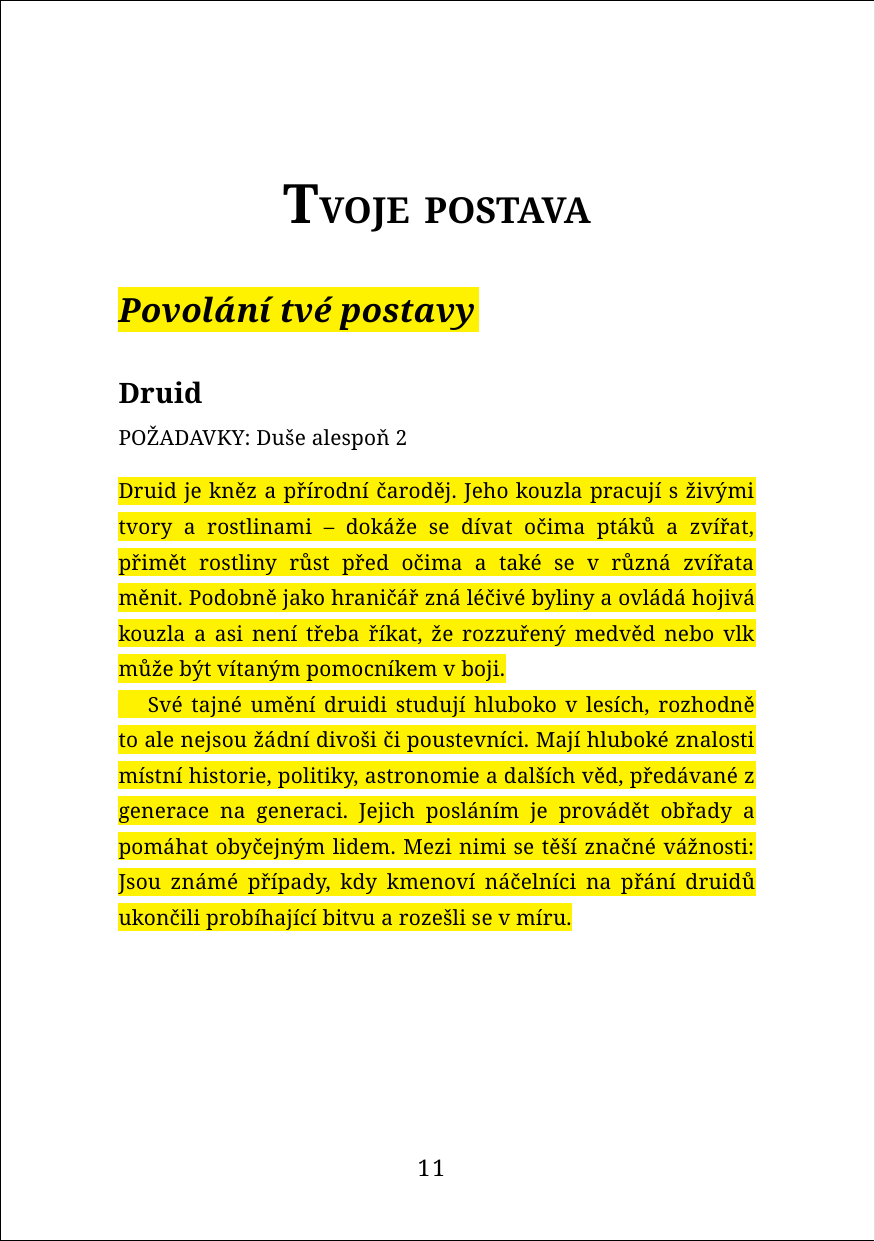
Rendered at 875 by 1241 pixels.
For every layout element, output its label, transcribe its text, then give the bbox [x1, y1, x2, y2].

subtitle Tvoje postava [118, 166, 756, 239]
text Druid je kněz a přírodní čaroděj. Jeho kouzla pracují s živými tvory a rostlinami – dokáže se dívat očima ptáků a zvířat, přimět rostliny růst před očima a také se v různá zvířata měnit. Podobně jako hraničář zná léčivé byliny a ovládá hojivá kouzla a asi není třeba říkat, že rozzuřený medvěd nebo vlk může být vítaným pomocníkem v boji. Své tajné umění druidi studují hluboko v lesích, rozhodně to ale nejsou žádní divoši či poustevníci. Mají hluboké znalosti místní historie, politiky, astronomie a dalších věd, předávané z generace na generaci. Jejich posláním je provádět obřady a pomáhat obyčejným lidem. Mezi nimi se těší značné vážnosti: Jsou známé případy, kdy kmenoví náčelníci na přání druidů ukončili probíhající bitvu a rozešli se v míru. [118, 477, 756, 931]
subtitle Povolání tvé postavy [118, 287, 756, 332]
subtitle Druid [118, 373, 756, 412]
text POŽADAVKY: Duše alespoň 2 [118, 423, 756, 452]
